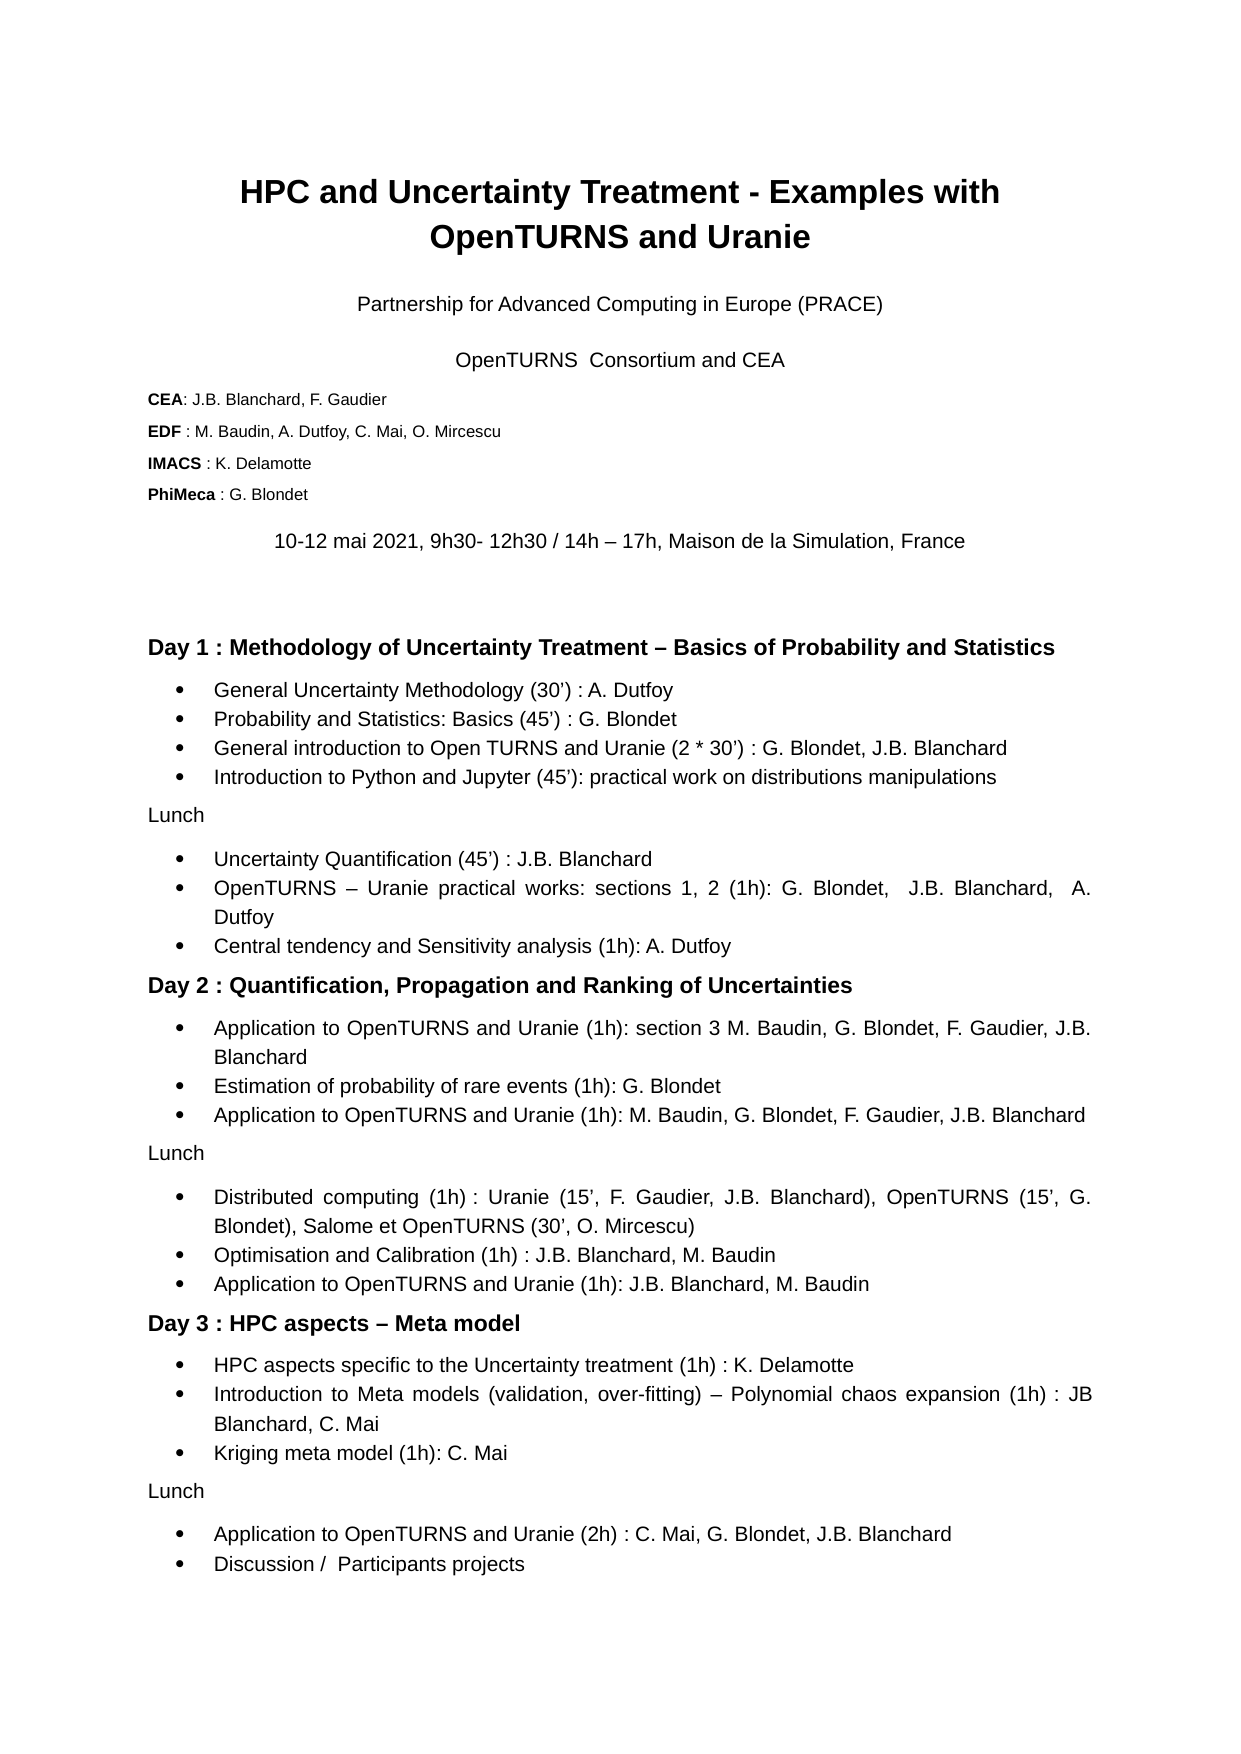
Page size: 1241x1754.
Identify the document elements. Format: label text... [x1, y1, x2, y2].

text Lunch [148, 1141, 1093, 1165]
list OpenTURNS – Uranie practical works: sections 1, 2 (1h): G. Blondet, J.B. Blanchard, A. Dutfoy [176, 872, 1093, 930]
list Probability and Statistics: Basics (45’) : G. Blondet [176, 703, 1093, 732]
subtitle PhiMeca : G. Blondet [148, 485, 1093, 504]
text Day 1 : Methodology of Uncertainty Treatment – Basics of Probability and Statistics [148, 634, 1093, 661]
list Application to OpenTURNS and Uranie (1h): section 3 M. Baudin, G. Blondet, F. Gaudier, J.B. Blanchard [176, 1012, 1093, 1070]
subtitle 10-12 mai 2021, 9h30- 12h30 / 14h – 17h, Maison de la Simulation, France [148, 529, 1093, 553]
list Distributed computing (1h) : Uranie (15’, F. Gaudier, J.B. Blanchard), OpenTURNS (15’, G. Blondet), Salome et OpenTURNS (30’, O. Mircescu) [176, 1181, 1093, 1239]
subtitle OpenTURNS Consortium and CEA [148, 347, 1093, 371]
text Day 2 : Quantification, Propagation and Ranking of Uncertainties [148, 972, 1093, 998]
subtitle IMACS : K. Delamotte [148, 453, 1093, 473]
list Central tendency and Sensitivity analysis (1h): A. Dutfoy [176, 930, 1093, 959]
list Kriging meta model (1h): C. Mai [176, 1437, 1093, 1466]
list General Uncertainty Methodology (30’) : A. Dutfoy [176, 674, 1093, 703]
list Uncertainty Quantification (45’) : J.B. Blanchard [176, 843, 1093, 872]
list Discussion / Participants projects [176, 1548, 1093, 1577]
list Application to OpenTURNS and Uranie (2h) : C. Mai, G. Blondet, J.B. Blanchard [176, 1518, 1093, 1548]
list Optimisation and Calibration (1h) : J.B. Blanchard, M. Baudin [176, 1239, 1093, 1268]
list Application to OpenTURNS and Uranie (1h): J.B. Blanchard, M. Baudin [176, 1268, 1093, 1297]
list Introduction to Meta models (validation, over-fitting) – Polynomial chaos expansion (1h) : JB Blanchard, C. Mai [176, 1378, 1093, 1437]
subtitle HPC and Uncertainty Treatment - Examples with OpenTURNS and Uranie [148, 173, 1093, 255]
subtitle EDF : M. Baudin, A. Dutfoy, C. Mai, O. Mircescu [148, 422, 1093, 441]
subtitle CEA: J.B. Blanchard, F. Gaudier [148, 390, 1093, 409]
text Lunch [148, 1478, 1093, 1502]
list Application to OpenTURNS and Uranie (1h): M. Baudin, G. Blondet, F. Gaudier, J.B. Blanchard [176, 1099, 1093, 1128]
list HPC aspects specific to the Uncertainty treatment (1h) : K. Delamotte [176, 1349, 1093, 1378]
text Day 3 : HPC aspects – Meta model [148, 1310, 1093, 1336]
text Lunch [148, 803, 1093, 827]
list Estimation of probability of rare events (1h): G. Blondet [176, 1070, 1093, 1099]
list General introduction to Open TURNS and Uranie (2 * 30’) : G. Blondet, J.B. Blanchard [176, 732, 1093, 761]
list Introduction to Python and Jupyter (45’): practical work on distributions manipulations [176, 761, 1093, 790]
subtitle Partnership for Advanced Computing in Europe (PRACE) [148, 292, 1093, 316]
